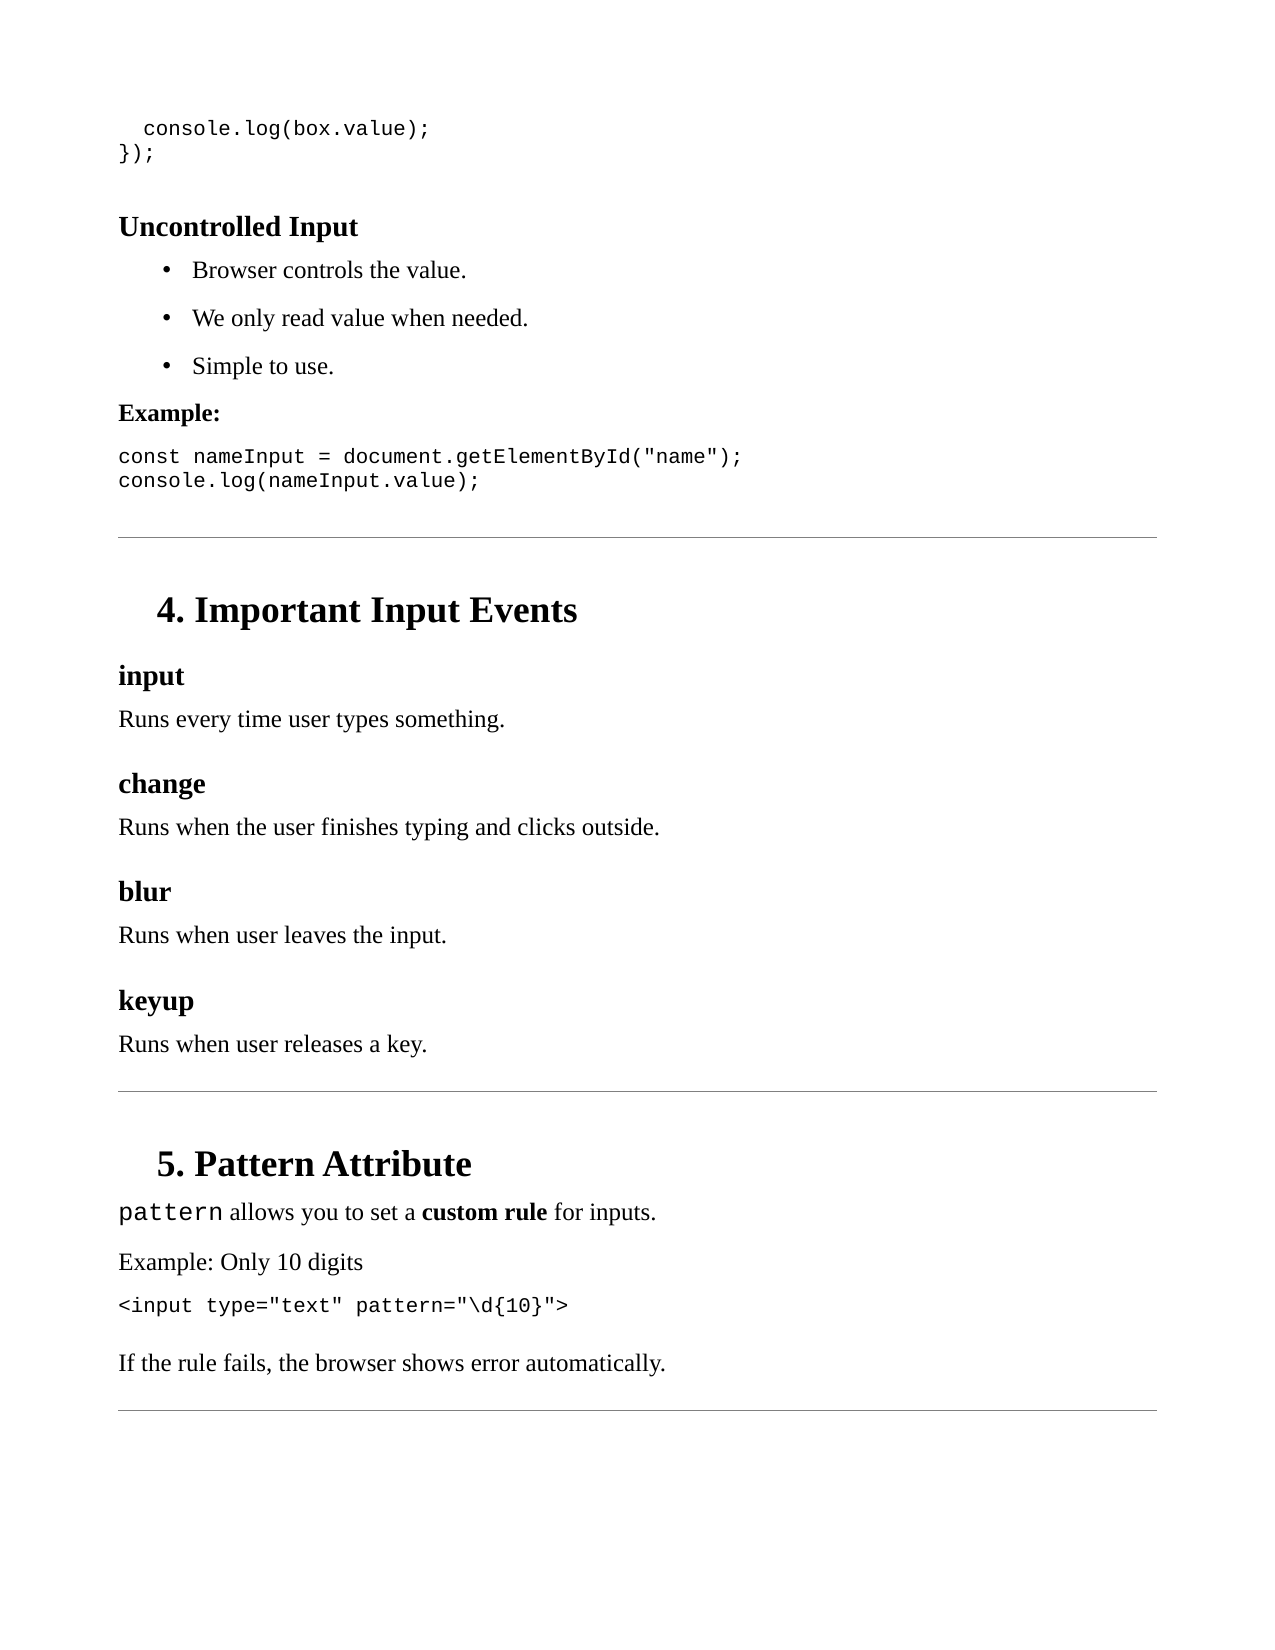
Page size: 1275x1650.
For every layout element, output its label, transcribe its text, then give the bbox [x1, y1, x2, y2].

subtitle change [118, 766, 1157, 800]
text Runs when the user finishes typing and clicks outside. [118, 812, 1157, 841]
text If the rule fails, the browser shows error automatically. [118, 1348, 1157, 1377]
list Simple to use. [162, 351, 1157, 379]
text Runs every time user types something. [118, 704, 1157, 733]
subtitle input [118, 658, 1157, 692]
text Example: [118, 398, 1157, 427]
subtitle ✅ 4. Important Input Events [118, 588, 1157, 631]
list We only read value when needed. [162, 303, 1157, 332]
list Browser controls the value. [162, 256, 1157, 284]
subtitle ✅ 5. Pattern Attribute [118, 1141, 1157, 1184]
text const nameInput = document.getElementById("name"); [118, 446, 1157, 469]
text Runs when user leaves the input. [118, 921, 1157, 949]
text <input type="text" pattern="\d{10}"> [118, 1295, 1157, 1318]
text console.log(box.value); [118, 118, 1157, 142]
subtitle keyup [118, 983, 1157, 1016]
text }); [118, 142, 1157, 165]
text Example: Only 10 digits [118, 1247, 1157, 1276]
subtitle blur [118, 874, 1157, 908]
text pattern allows you to set a custom rule for inputs. [118, 1197, 1157, 1228]
subtitle Uncontrolled Input [118, 209, 1157, 243]
text console.log(nameInput.value); [118, 469, 1157, 493]
text Runs when user releases a key. [118, 1029, 1157, 1057]
